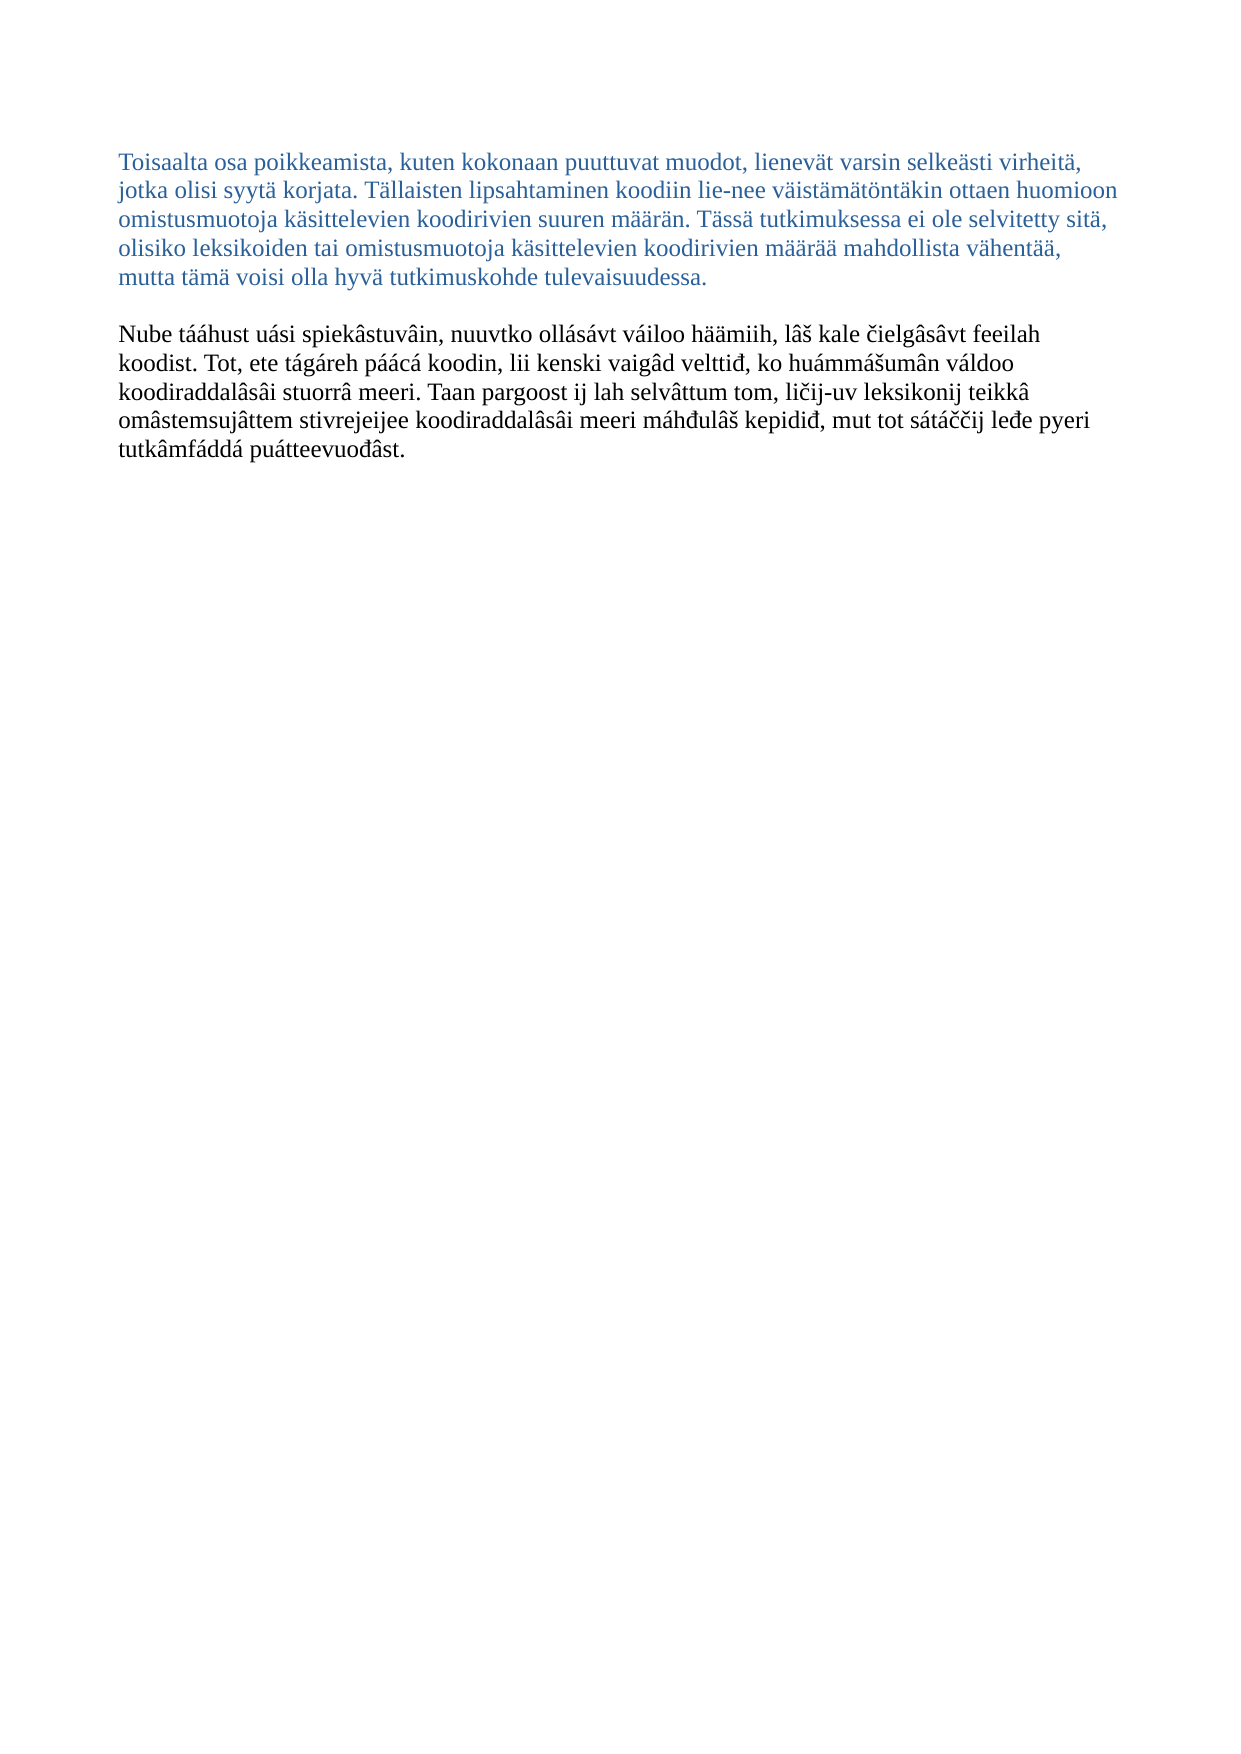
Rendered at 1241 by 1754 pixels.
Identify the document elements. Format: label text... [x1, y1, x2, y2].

text Nube tááhust uási spiekâstuvâin, nuuvtko ollásávt váiloo häämiih, lâš kale čielgâsâvt feeilah koodist. Tot, ete tágáreh páácá koodin, lii kenski vaigâd velttiđ, ko huámmášumân váldoo koodiraddalâsâi stuorrâ meeri. Taan pargoost ij lah selvâttum tom, ličij-uv leksikonij teikkâ omâstemsujâttem stivrejeijee koodiraddalâsâi meeri máhđulâš kepidiđ, mut tot sátáččij leđe pyeri tutkâmfáddá puátteevuođâst. [118, 319, 1122, 463]
text Toisaalta osa poikkeamista, kuten kokonaan puuttuvat muodot, lienevät varsin selkeästi virheitä, jotka olisi syytä korjata. Tällaisten lipsahtaminen koodiin lie-nee väistämätöntäkin ottaen huomioon omistusmuotoja käsittelevien koodirivien suuren määrän. Tässä tutkimuksessa ei ole selvitetty sitä, olisiko leksikoiden tai omistusmuotoja käsittelevien koodirivien määrää mahdollista vähentää, mutta tämä voisi olla hyvä tutkimuskohde tulevaisuudessa. [118, 147, 1122, 291]
